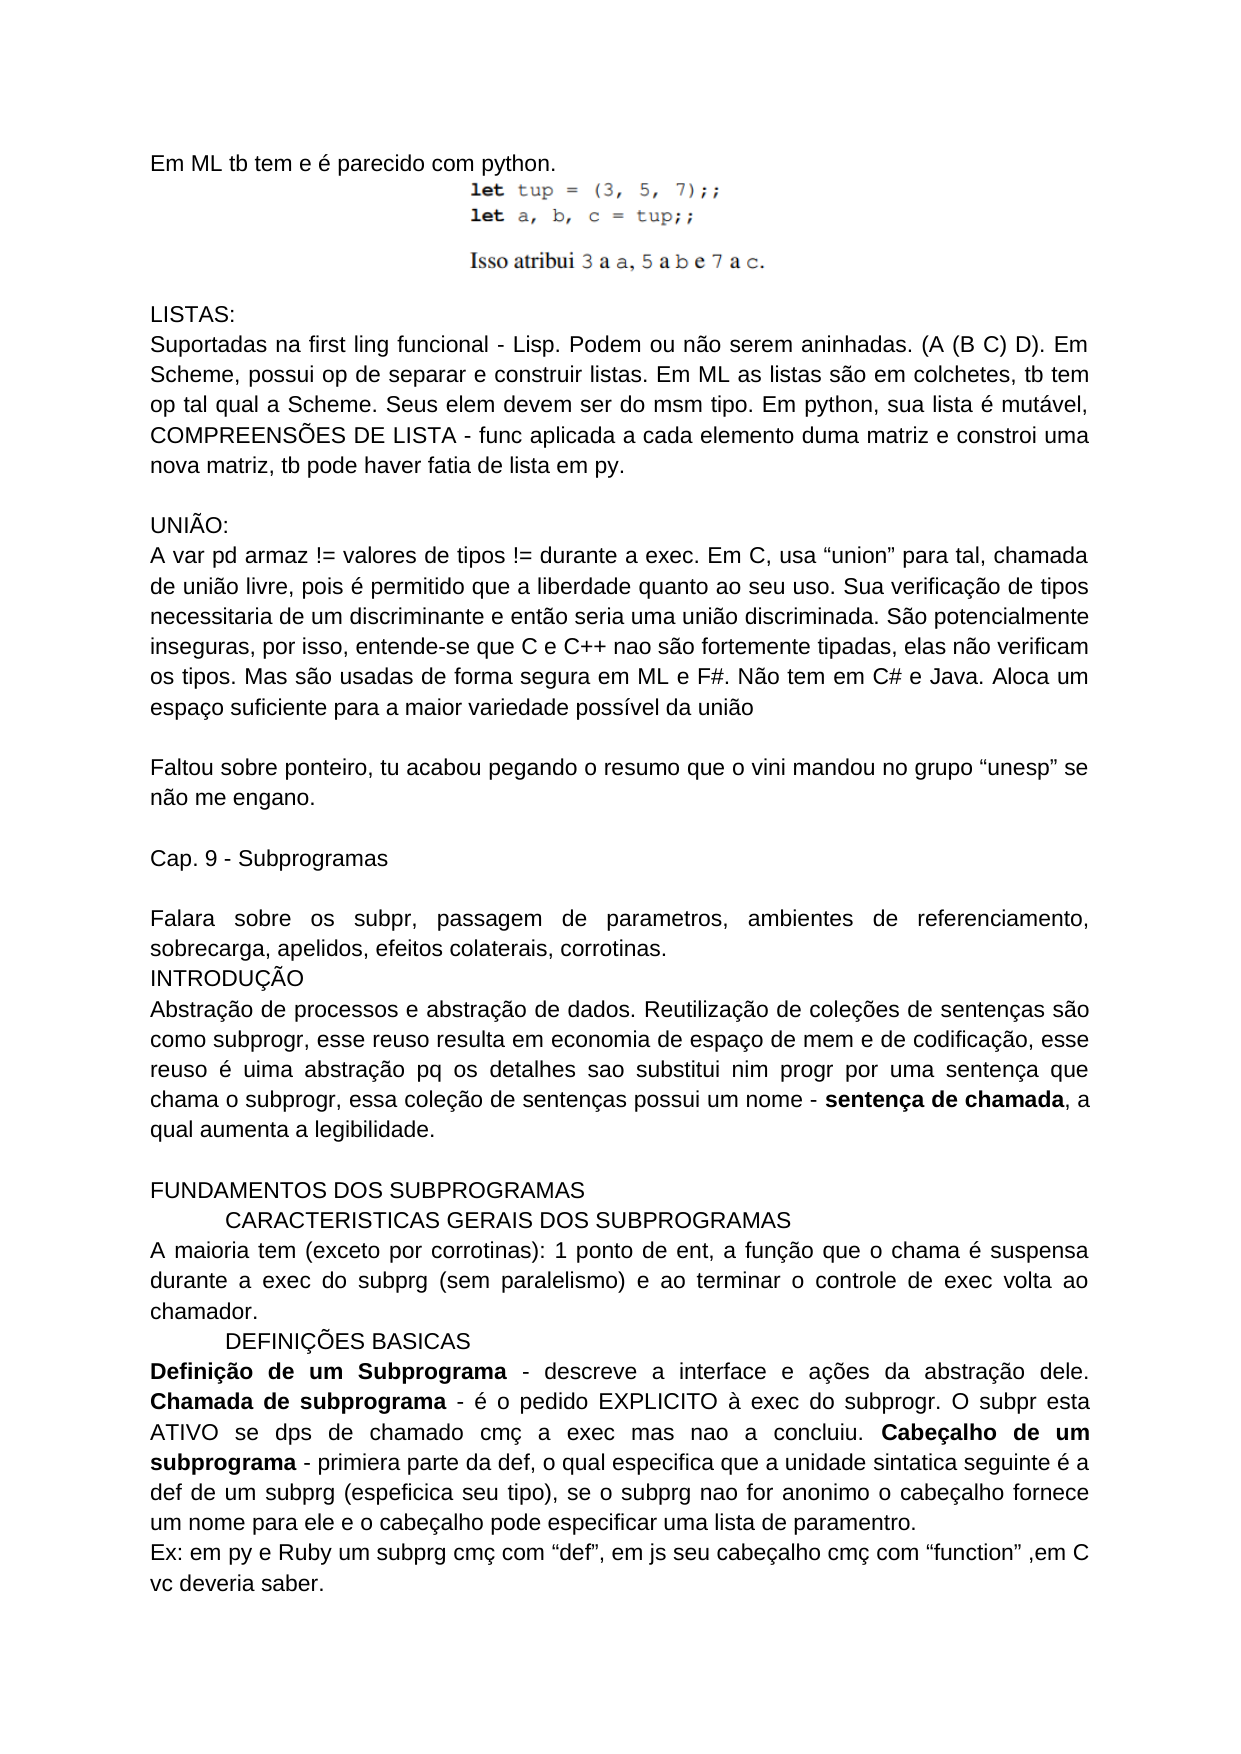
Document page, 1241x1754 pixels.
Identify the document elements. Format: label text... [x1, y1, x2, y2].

text DEFINIÇÕES BASICAS [150, 1328, 1090, 1354]
text INTRODUÇÃO [150, 965, 1090, 992]
text Cap. 9 - Subprogramas [150, 844, 1090, 871]
text A var pd armaz != valores de tipos != durante a exec. Em C, usa “union” para tal, chamada de união livre, pois é permitido que a liberdade quanto ao seu uso. Sua verificação de tipos necessitaria de um discriminante e então seria uma união discriminada. São potencialmente inseguras, por isso, entende-se que C e C++ nao são fortemente tipadas, elas não verificam os tipos. Mas são usadas de forma segura em ML e F#. Não tem em C# e Java. Aloca um espaço suficiente para a maior variedade possível da união [150, 542, 1090, 720]
text Suportadas na first ling funcional - Lisp. Podem ou não serem aninhadas. (A (B C) D). Em Scheme, possui op de separar e construir listas. Em ML as listas são em colchetes, tb tem op tal qual a Scheme. Seus elem devem ser do msm tipo. Em python, sua lista é mutável, COMPREENSÕES DE LISTA - func aplicada a cada elemento duma matriz e constroi uma nova matriz, tb pode haver fatia de lista em py. [150, 331, 1090, 478]
text UNIÃO: [150, 512, 1090, 538]
text FUNDAMENTOS DOS SUBPROGRAMAS [150, 1177, 1090, 1203]
picture [461, 180, 779, 297]
text CARACTERISTICAS GERAIS DOS SUBPROGRAMAS [150, 1207, 1090, 1233]
text Definição de um Subprograma - descreve a interface e ações da abstração dele. Chamada de subprograma - é o pedido EXPLICITO à exec do subprogr. O subpr esta ATIVO se dps de chamado cmç a exec mas nao a concluiu. Cabeçalho de um subprograma - primiera parte da def, o qual especifica que a unidade sintatica seguinte é a def de um subprg (espeficica seu tipo), se o subprg nao for anonimo o cabeçalho fornece um nome para ele e o cabeçalho pode especificar uma lista de paramentro. [150, 1358, 1090, 1535]
text Faltou sobre ponteiro, tu acabou pegando o resumo que o vini mandou no grupo “unesp” se não me engano. [150, 754, 1090, 810]
text LISTAS: [150, 301, 1090, 327]
text Em ML tb tem e é parecido com python. [150, 150, 1090, 176]
text Ex: em py e Ruby um subprg cmç com “def”, em js seu cabeçalho cmç com “function” ,em C vc deveria saber. [150, 1539, 1090, 1596]
text Falara sobre os subpr, passagem de parametros, ambientes de referenciamento, sobrecarga, apelidos, efeitos colaterais, corrotinas. [150, 905, 1090, 961]
text A maioria tem (exceto por corrotinas): 1 ponto de ent, a função que o chama é suspensa durante a exec do subprg (sem paralelismo) e ao terminar o controle de exec volta ao chamador. [150, 1237, 1090, 1324]
text Abstração de processos e abstração de dados. Reutilização de coleções de sentenças são como subprogr, esse reuso resulta em economia de espaço de mem e de codificação, esse reuso é uima abstração pq os detalhes sao substitui nim progr por uma sentença que chama o subprogr, essa coleção de sentenças possui um nome - sentença de chamada, a qual aumenta a legibilidade. [150, 996, 1090, 1143]
